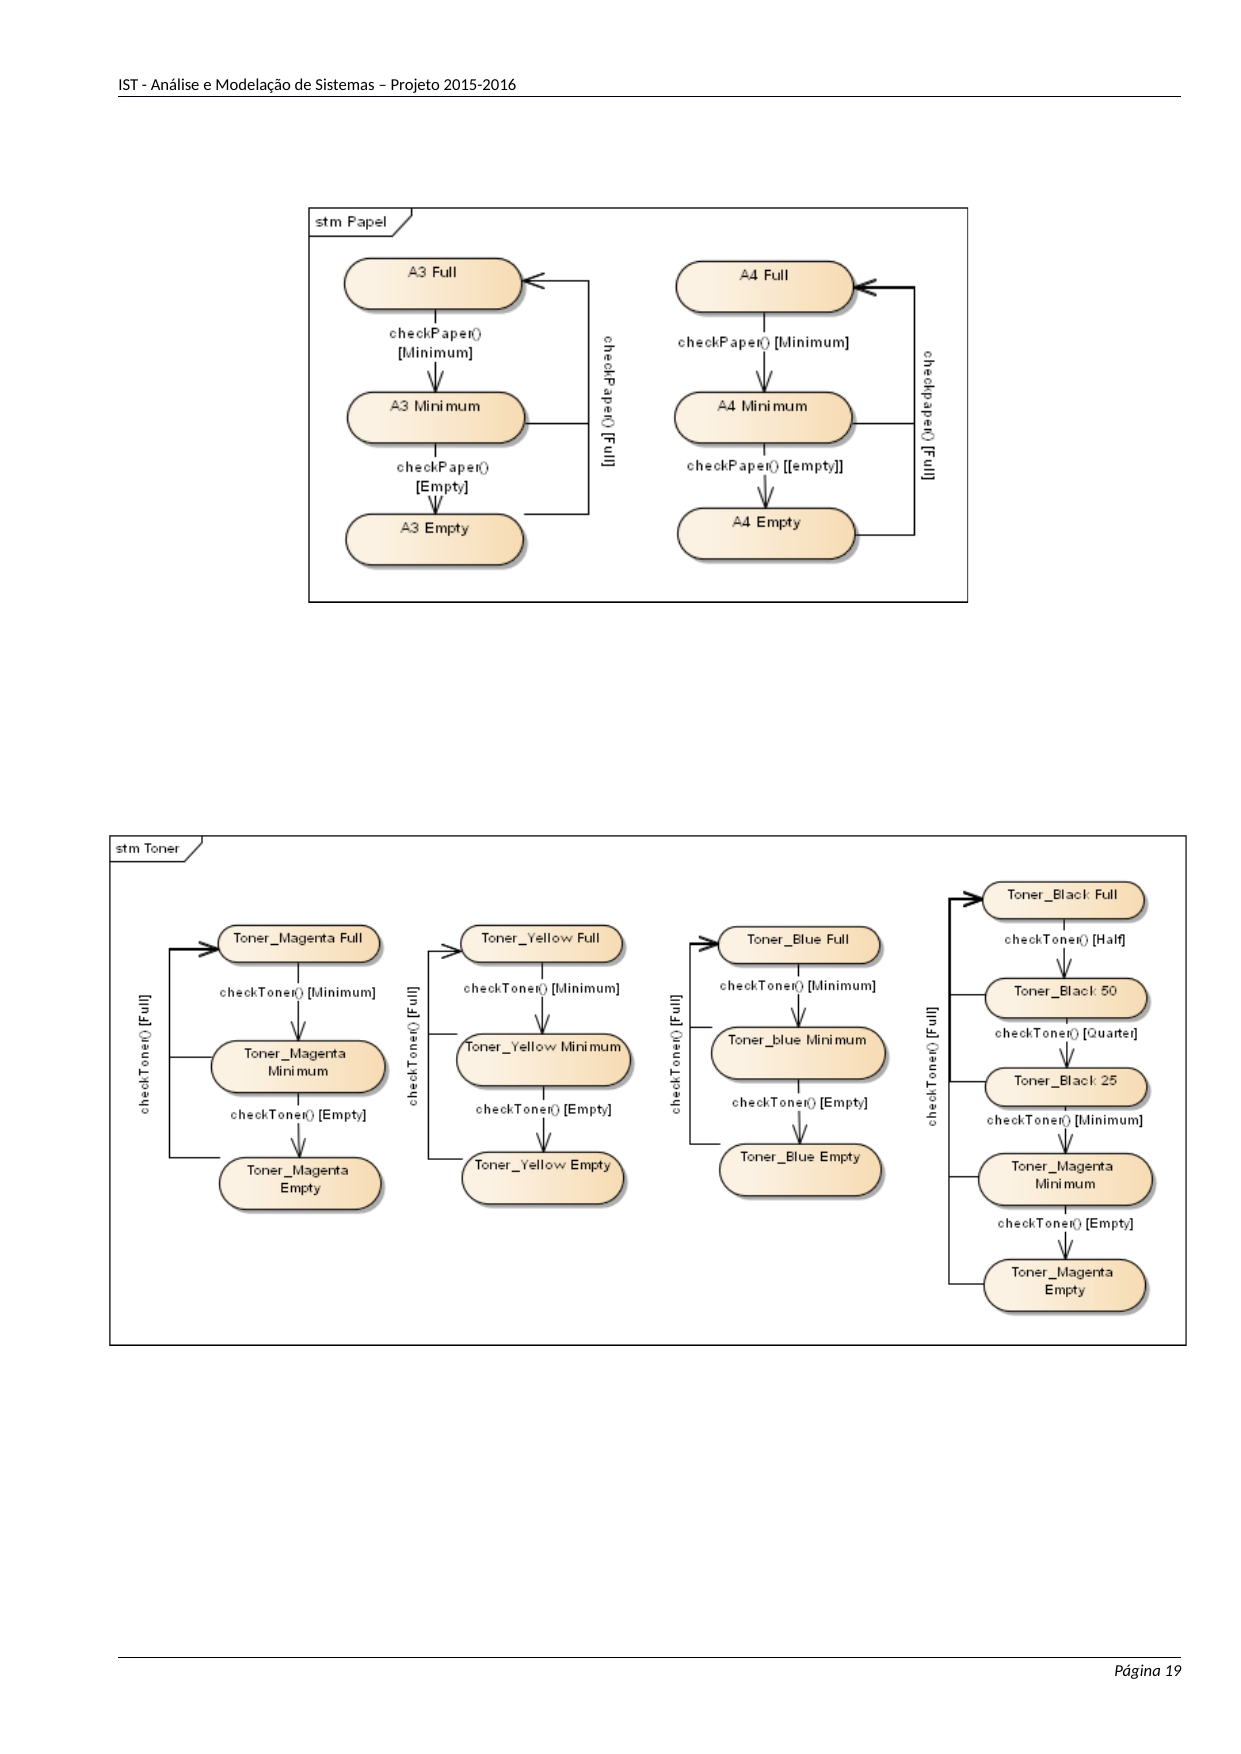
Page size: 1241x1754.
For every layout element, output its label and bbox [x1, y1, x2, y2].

picture [108, 834, 1187, 1346]
picture [307, 206, 969, 603]
